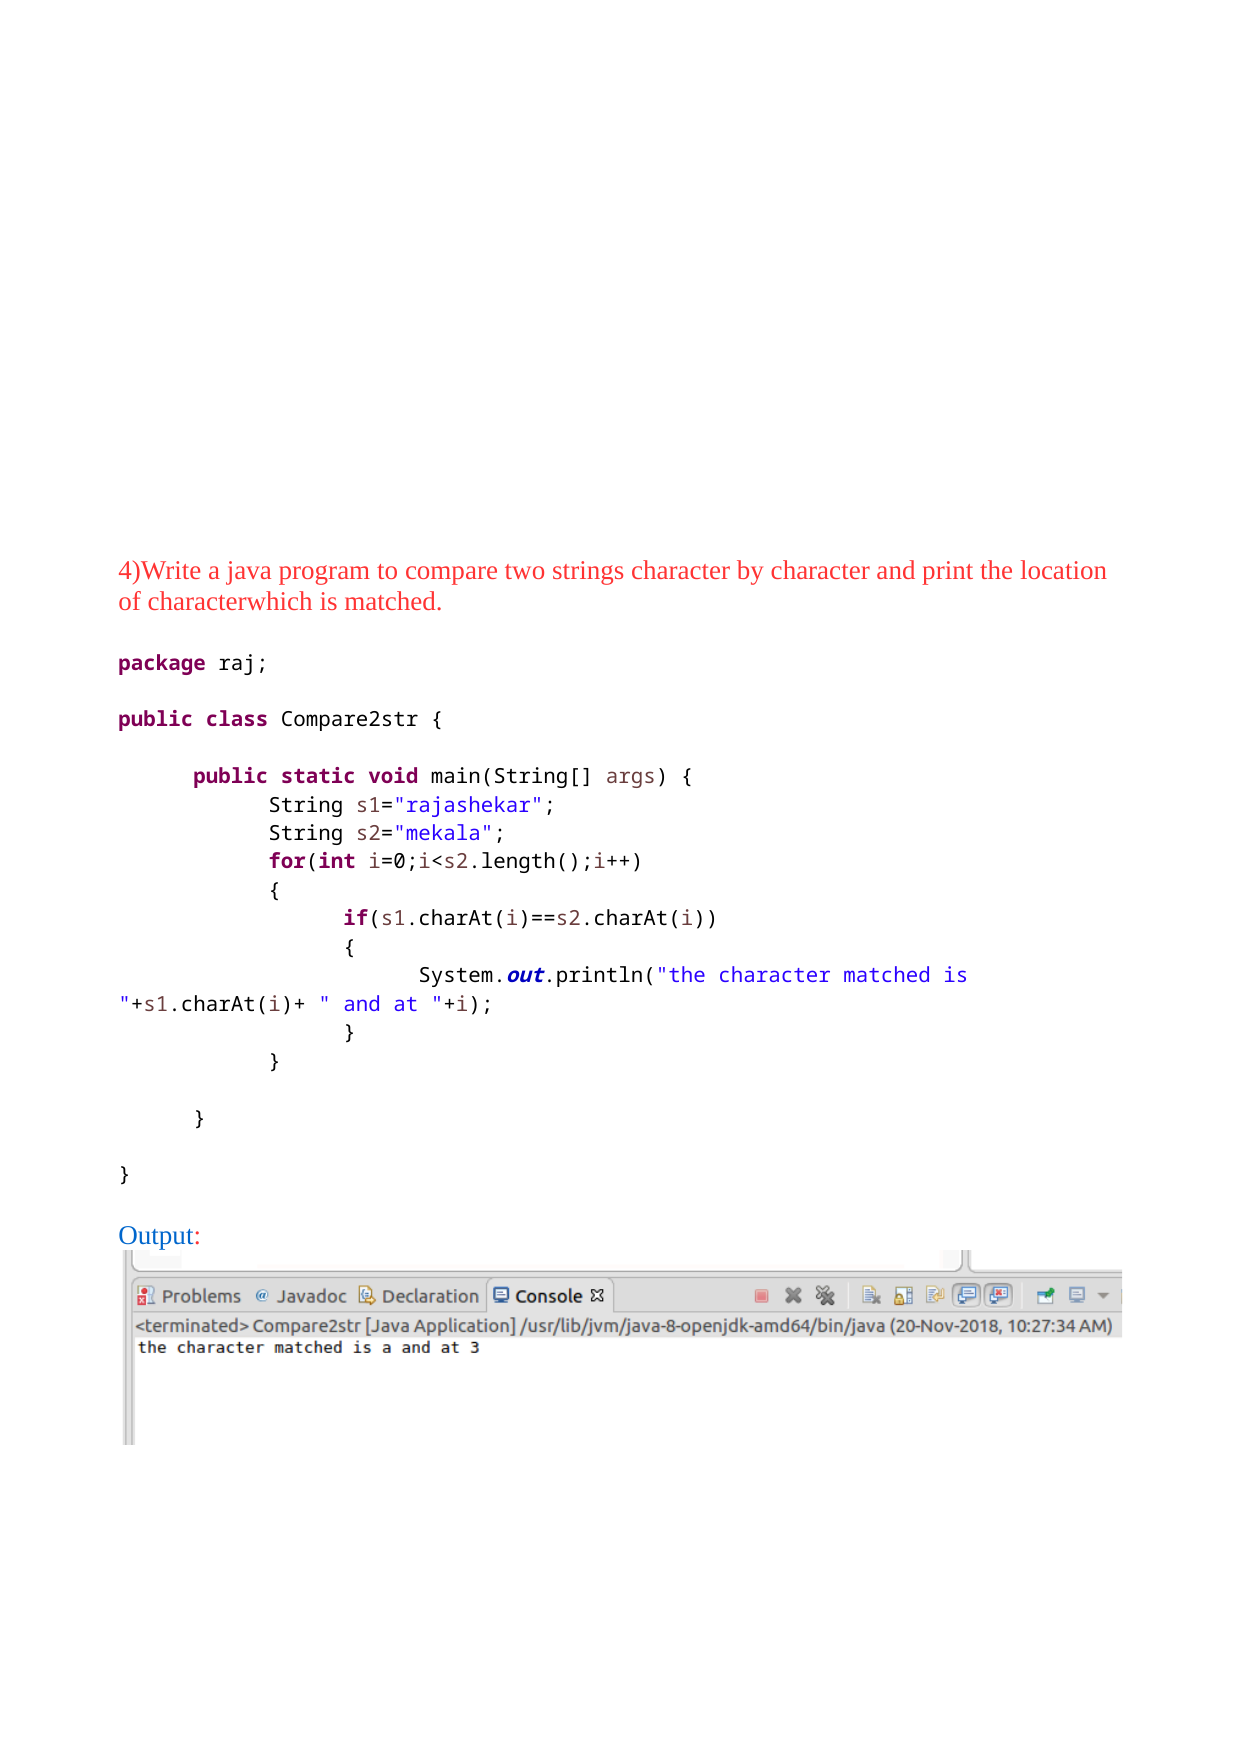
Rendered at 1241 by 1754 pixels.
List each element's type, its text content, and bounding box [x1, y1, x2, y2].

text for(int i=0;i<s2.length();i++) [118, 847, 1122, 875]
text System.out.println("the character matched is "+s1.charAt(i)+ " and at "+i); [118, 960, 1122, 1017]
picture [118, 1250, 1123, 1445]
text } [118, 1046, 1122, 1074]
text 4)Write a java program to compare two strings character by character and print the location of characterwhich is matched. [118, 554, 1122, 616]
text } [118, 1159, 1122, 1188]
text { [118, 932, 1122, 960]
text package raj; [118, 648, 1122, 676]
text public class Compare2str { [118, 704, 1122, 733]
text } [118, 1103, 1122, 1131]
text if(s1.charAt(i)==s2.charAt(i)) [118, 903, 1122, 932]
text } [118, 1017, 1122, 1046]
text String s1="rajashekar"; [118, 790, 1122, 818]
text String s2="mekala"; [118, 818, 1122, 847]
text Output: [118, 1219, 1122, 1250]
text public static void main(String[] args) { [118, 761, 1122, 790]
text { [118, 875, 1122, 903]
